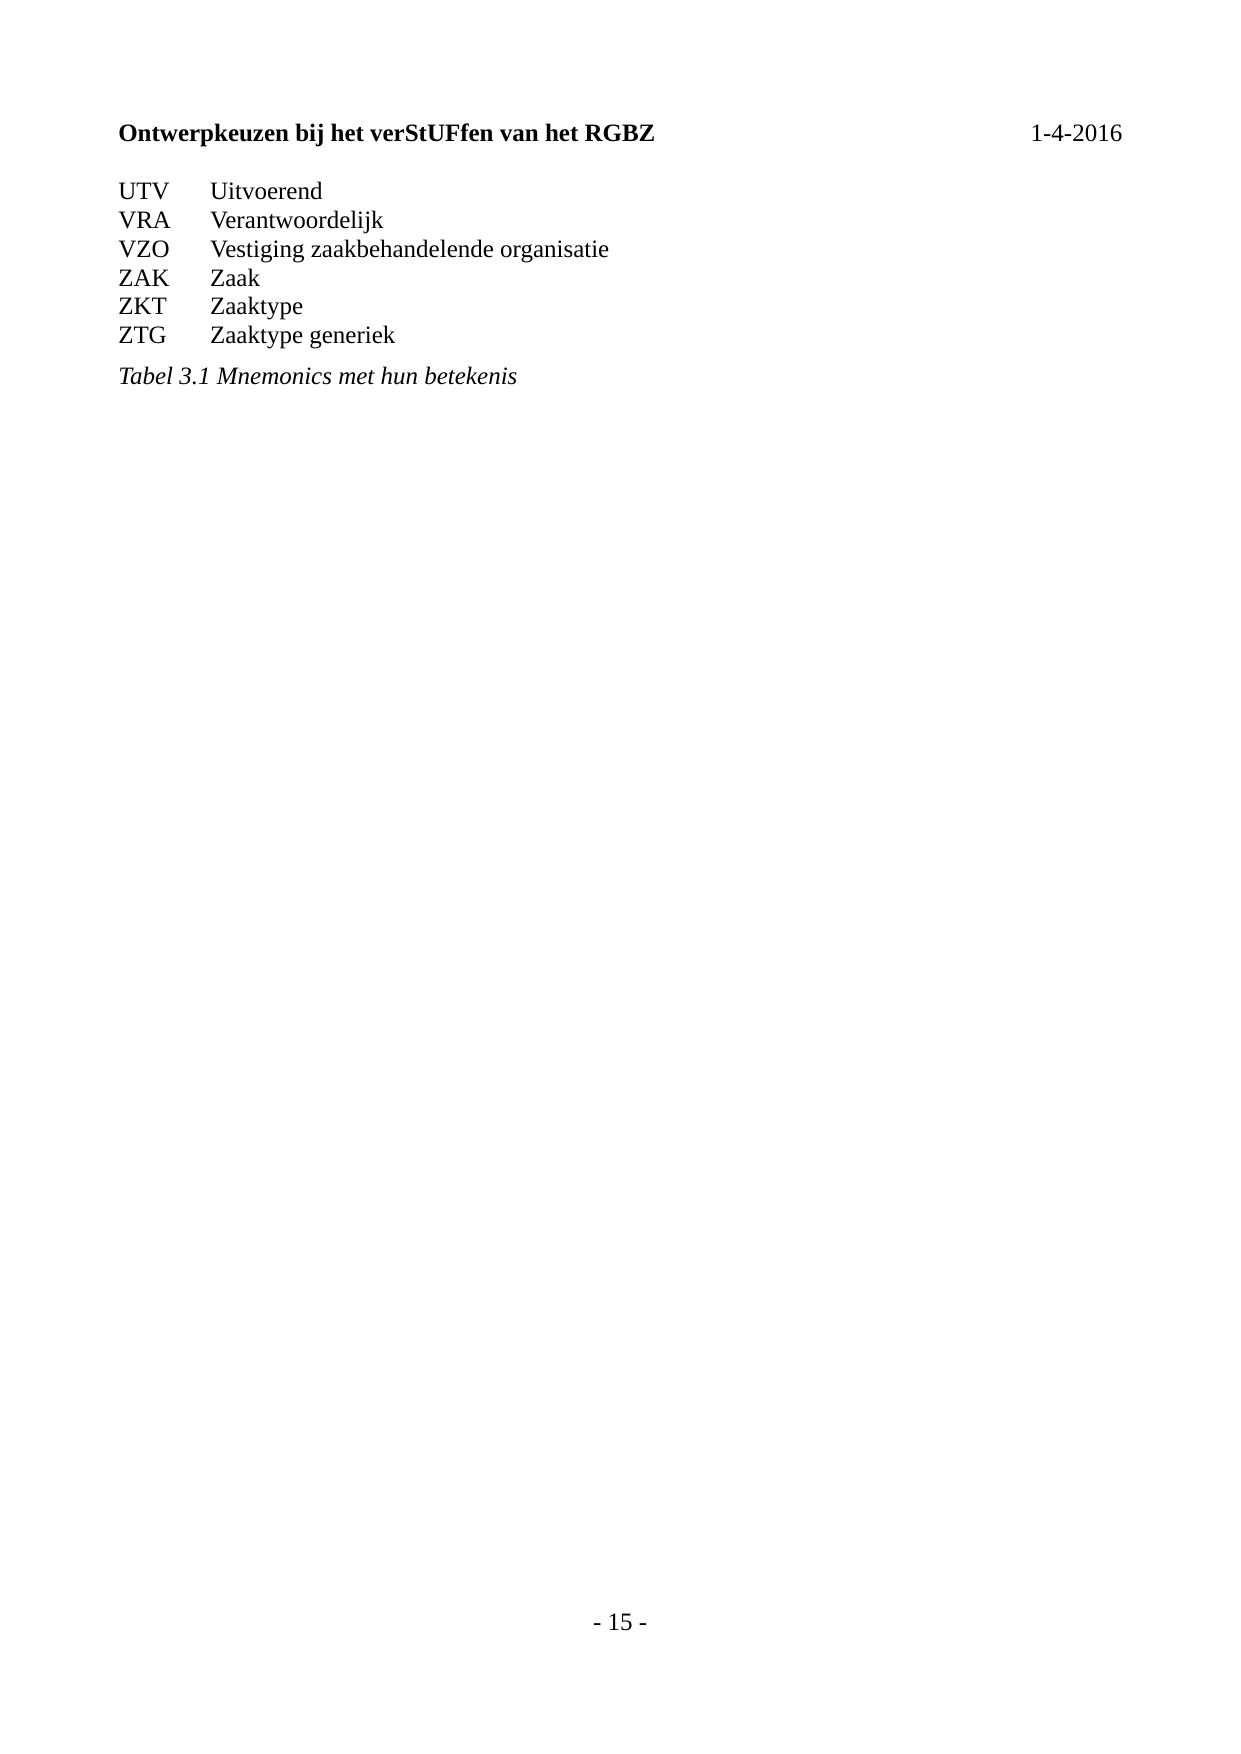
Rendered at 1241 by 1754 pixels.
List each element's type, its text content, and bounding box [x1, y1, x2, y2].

table_cell ZTG [118, 320, 210, 349]
table_cell UTV [118, 176, 210, 205]
table_cell Uitvoerend [210, 176, 1122, 205]
table_cell Zaaktype generiek [210, 320, 1122, 349]
table_cell Vestiging zaakbehandelende organisatie [210, 234, 1122, 263]
table_cell VZO [118, 234, 210, 263]
table_cell Zaak [210, 263, 1122, 291]
table_cell Verantwoordelijk [210, 205, 1122, 234]
table_cell Zaaktype [210, 291, 1122, 320]
table_cell ZKT [118, 291, 210, 320]
table_cell ZAK [118, 263, 210, 291]
text Tabel 3.1 Mnemonics met hun betekenis [118, 361, 1122, 390]
table_cell VRA [118, 205, 210, 234]
